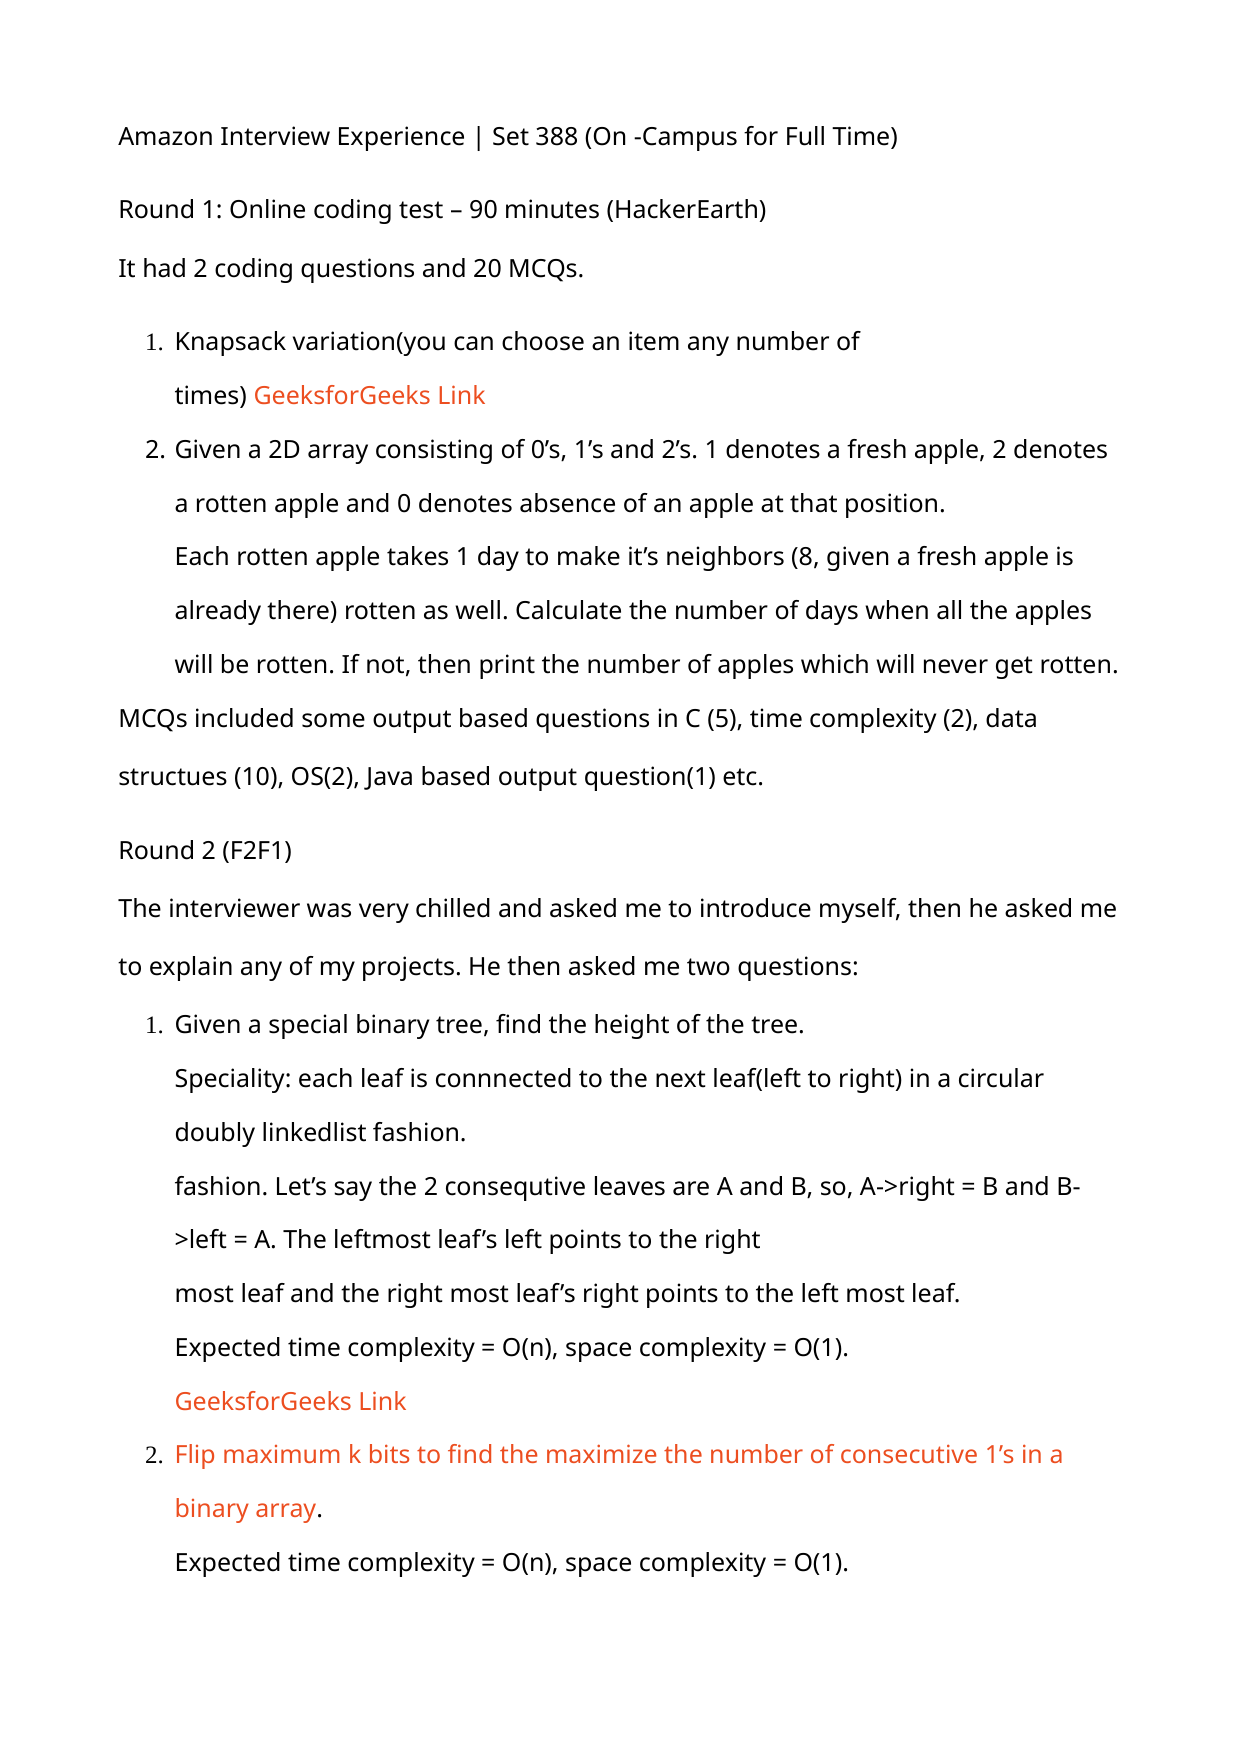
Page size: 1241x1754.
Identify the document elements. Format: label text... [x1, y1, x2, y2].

list Given a 2D array consisting of 0’s, 1’s and 2’s. 1 denotes a fresh apple, 2 denotes a rotten apple and 0 denotes absence of an apple at that position. Each rotten apple takes 1 day to make it’s neighbors (8, given a fresh apple is already there) rotten as well. Calculate the number of days when all the apples will be rotten. If not, then print the number of apples which will never get rotten. [174, 432, 1122, 681]
list Given a special binary tree, find the height of the tree. Speciality: each leaf is connnected to the next leaf(left to right) in a circular doubly linkedlist fashion. fashion. Let’s say the 2 consequtive leaves are A and B, so, A->right = B and B->left = A. The leftmost leaf’s left points to the right most leaf and the right most leaf’s right points to the left most leaf. Expected time complexity = O(n), space complexity = O(1). GeeksforGeeks Link [174, 1007, 1122, 1417]
subtitle Amazon Interview Experience | Set 388 (On -Campus for Full Time) [118, 118, 1122, 152]
list Flip maximum k bits to find the maximize the number of consecutive 1’s in a binary array. Expected time complexity = O(n), space complexity = O(1). [174, 1437, 1122, 1579]
text It had 2 coding questions and 20 MCQs. [118, 250, 1122, 284]
text Round 1: Online coding test – 90 minutes (HackerEarth) [118, 192, 1122, 226]
text MCQs included some output based questions in C (5), time complexity (2), data structues (10), OS(2), Java based output question(1) etc. [118, 700, 1122, 793]
text Round 2 (F2F1) The interviewer was very chilled and asked me to introduce myself, then he asked me to explain any of my projects. He then asked me two questions: [118, 832, 1122, 983]
list Knapsack variation(you can choose an item any number of times) GeeksforGeeks Link [174, 324, 1122, 412]
